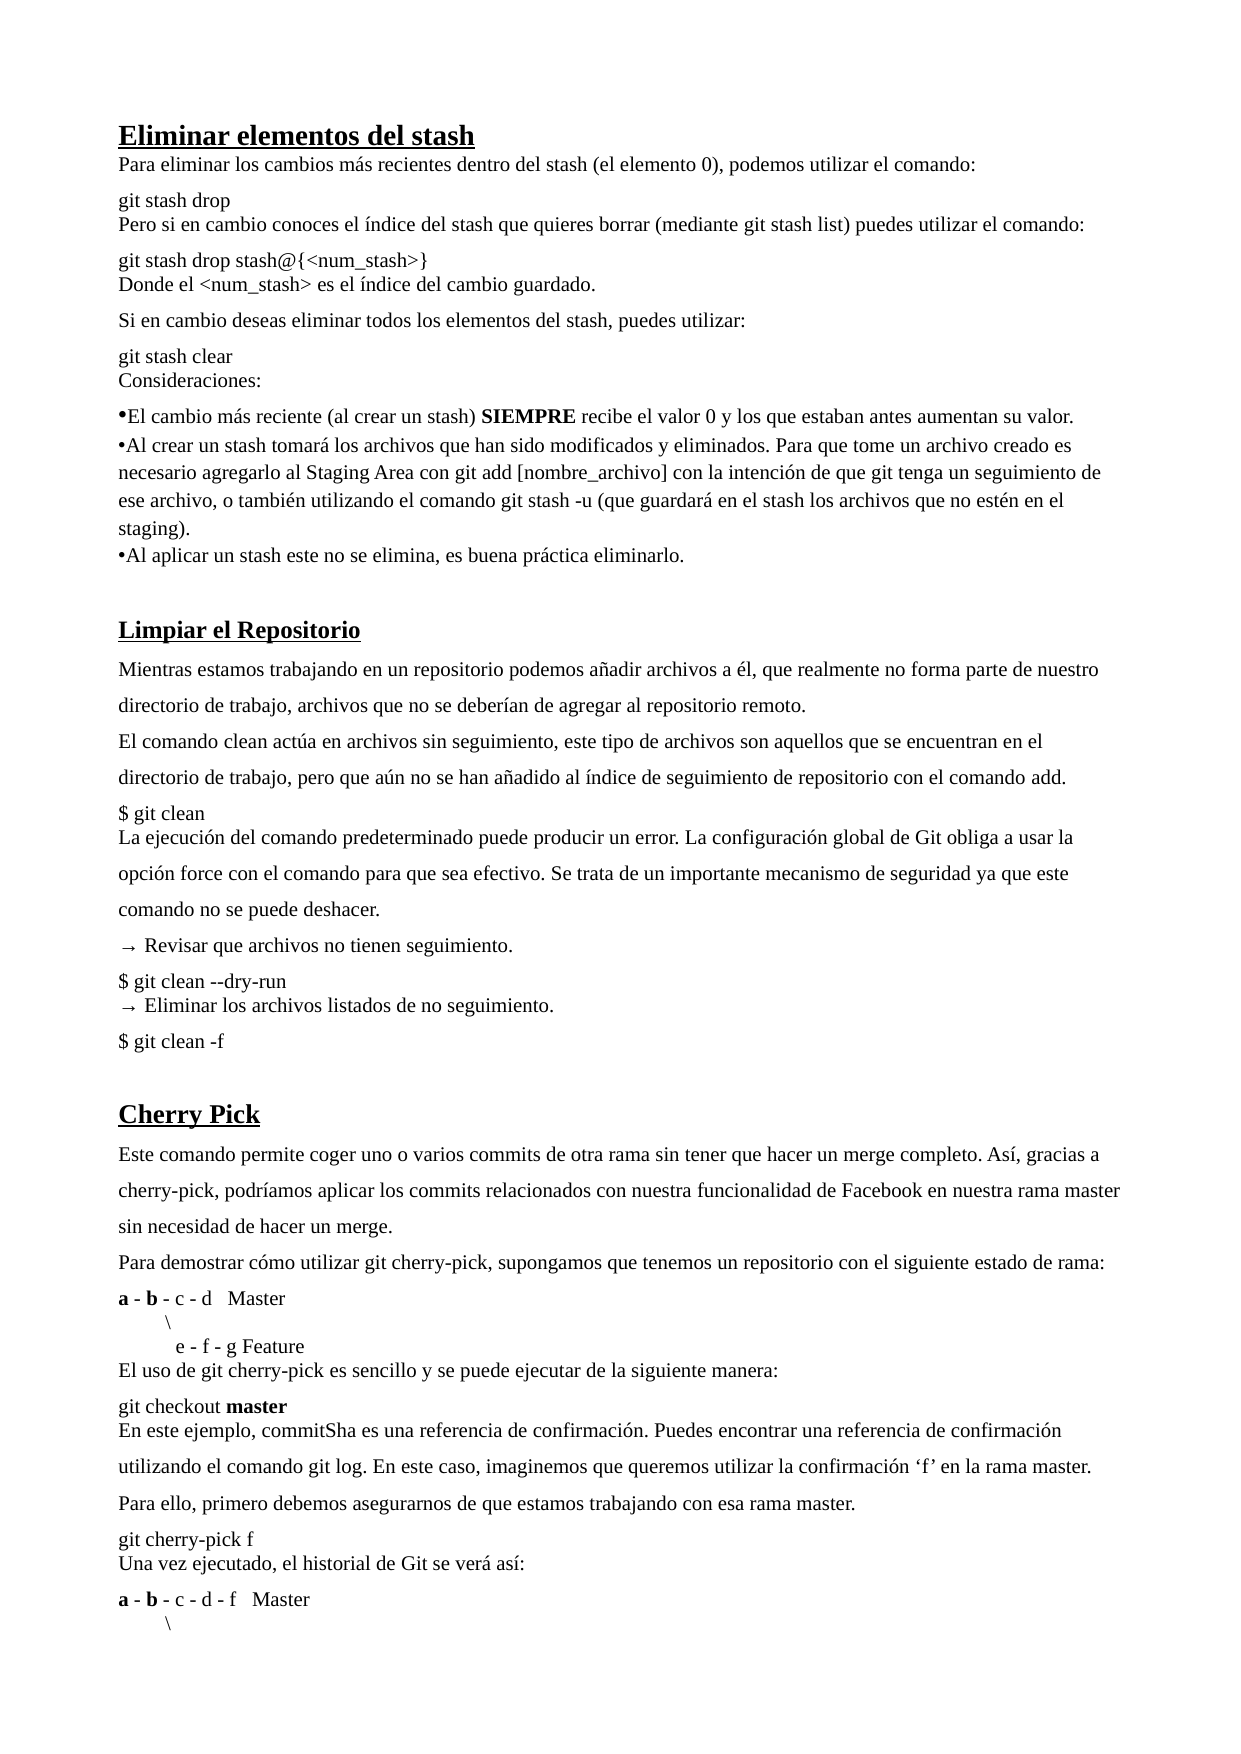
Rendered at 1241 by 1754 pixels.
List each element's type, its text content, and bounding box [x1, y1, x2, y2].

text \ [118, 1310, 1122, 1334]
text $ git clean [118, 801, 1122, 825]
subtitle Eliminar elementos del stash [118, 118, 1122, 152]
text e - f - g Feature [118, 1334, 1122, 1358]
text Para demostrar cómo utilizar git cherry-pick, supongamos que tenemos un repositorio con el siguiente estado de rama: [118, 1250, 1122, 1274]
text a - b - c - d - f Master [118, 1587, 1122, 1611]
text En este ejemplo, commitSha es una referencia de confirmación. Puedes encontrar una referencia de confirmación utilizando el comando git log. En este caso, imaginemos que queremos utilizar la confirmación ‘f’ en la rama master. Para ello, primero debemos asegurarnos de que estamos trabajando con esa rama master. [118, 1418, 1122, 1514]
text → Eliminar los archivos listados de no seguimiento. [118, 993, 1122, 1017]
text Una vez ejecutado, el historial de Git se verá así: [118, 1551, 1122, 1574]
text \ [118, 1611, 1122, 1635]
text a - b - c - d Master [118, 1286, 1122, 1310]
text El comando clean actúa en archivos sin seguimiento, este tipo de archivos son aquellos que se encuentran en el directorio de trabajo, pero que aún no se han añadido al índice de seguimiento de repositorio con el comando add. [118, 729, 1122, 789]
text git stash drop [118, 188, 1122, 212]
text Pero si en cambio conoces el índice del stash que quieres borrar (mediante git stash list) puedes utilizar el comando: [118, 212, 1122, 236]
text $ git clean --dry-run [118, 969, 1122, 993]
list Al aplicar un stash este no se elimina, es buena práctica eliminarlo. [118, 543, 1122, 567]
text git stash clear [118, 344, 1122, 368]
text La ejecución del comando predeterminado puede producir un error. La configuración global de Git obliga a usar la opción force con el comando para que sea efectivo. Se trata de un importante mecanismo de seguridad ya que este comando no se puede deshacer. [118, 825, 1122, 921]
text git cherry-pick f [118, 1526, 1122, 1551]
list Al crear un stash tomará los archivos que han sido modificados y eliminados. Para que tome un archivo creado es necesario agregarlo al Staging Area con git add [nombre_archivo] con la intención de que git tenga un seguimiento de ese archivo, o también utilizando el comando git stash -u (que guardará en el stash los archivos que no estén en el staging). [118, 433, 1122, 539]
text El uso de git cherry-pick es sencillo y se puede ejecutar de la siguiente manera: [118, 1358, 1122, 1382]
text git stash drop stash@{<num_stash>} [118, 248, 1122, 272]
subtitle Limpiar el Repositorio [118, 616, 1122, 644]
text $ git clean -f [118, 1029, 1122, 1053]
text Consideraciones: [118, 368, 1122, 392]
text git checkout master [118, 1394, 1122, 1418]
text Este comando permite coger uno o varios commits de otra rama sin tener que hacer un merge completo. Así, gracias a cherry-pick, podríamos aplicar los commits relacionados con nuestra funcionalidad de Facebook en nuestra rama master sin necesidad de hacer un merge. [118, 1142, 1122, 1238]
subtitle Cherry Pick [118, 1098, 1122, 1129]
text Mientras estamos trabajando en un repositorio podemos añadir archivos a él, que realmente no forma parte de nuestro directorio de trabajo, archivos que no se deberían de agregar al repositorio remoto. [118, 657, 1122, 717]
text Donde el <num_stash> es el índice del cambio guardado. [118, 272, 1122, 296]
text Para eliminar los cambios más recientes dentro del stash (el elemento 0), podemos utilizar el comando: [118, 152, 1122, 176]
text → Revisar que archivos no tienen seguimiento. [118, 933, 1122, 957]
text Si en cambio deseas eliminar todos los elementos del stash, puedes utilizar: [118, 308, 1122, 332]
list El cambio más reciente (al crear un stash) SIEMPRE recibe el valor 0 y los que estaban antes aumentan su valor. [118, 404, 1122, 429]
